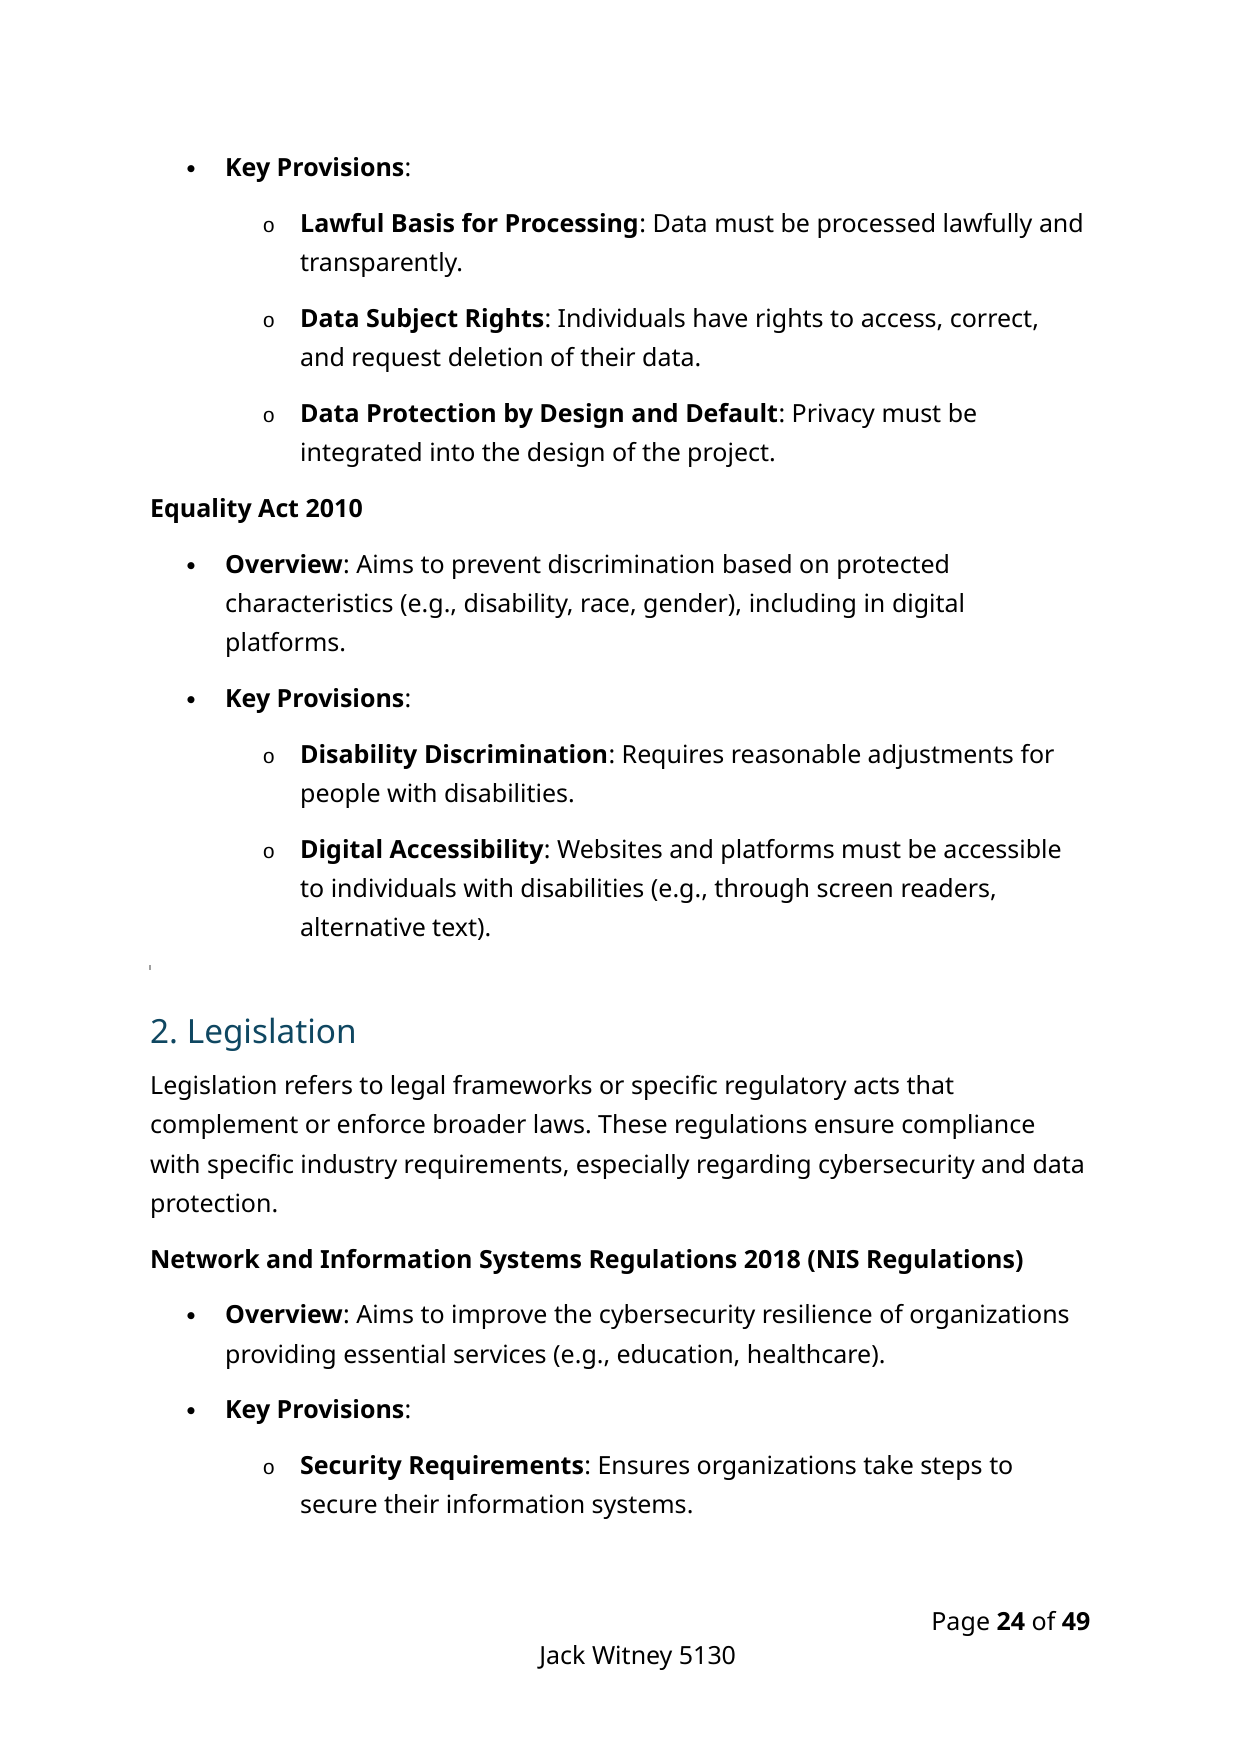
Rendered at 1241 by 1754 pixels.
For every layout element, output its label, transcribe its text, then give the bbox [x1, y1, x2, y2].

list Digital Accessibility: Websites and platforms must be accessible to individuals with disabilities (e.g., through screen readers, alternative text). [262, 832, 1090, 944]
list Key Provisions: [187, 681, 1090, 715]
text Network and Information Systems Regulations 2018 (NIS Regulations) [150, 1241, 1090, 1275]
list Key Provisions: [187, 1392, 1090, 1426]
list Key Provisions: [187, 150, 1090, 184]
list Overview: Aims to improve the cybersecurity resilience of organizations providing essential services (e.g., education, healthcare). [187, 1297, 1090, 1370]
list Data Subject Rights: Individuals have rights to access, correct, and request deletion of their data. [262, 301, 1090, 374]
list Lawful Basis for Processing: Data must be processed lawfully and transparently. [262, 206, 1090, 279]
text Equality Act 2010 [150, 491, 1090, 525]
list Security Requirements: Ensures organizations take steps to secure their information systems. [262, 1448, 1090, 1521]
list Data Protection by Design and Default: Privacy must be integrated into the design of the project. [262, 396, 1090, 469]
subtitle 2. Legislation [150, 1007, 1090, 1053]
list Disability Discrimination: Requires reasonable adjustments for people with disabilities. [262, 737, 1090, 810]
list Overview: Aims to prevent discrimination based on protected characteristics (e.g., disability, race, gender), including in digital platforms. [187, 547, 1090, 659]
text Legislation refers to legal frameworks or specific regulatory acts that complement or enforce broader laws. These regulations ensure compliance with specific industry requirements, especially regarding cybersecurity and data protection. [150, 1068, 1090, 1219]
